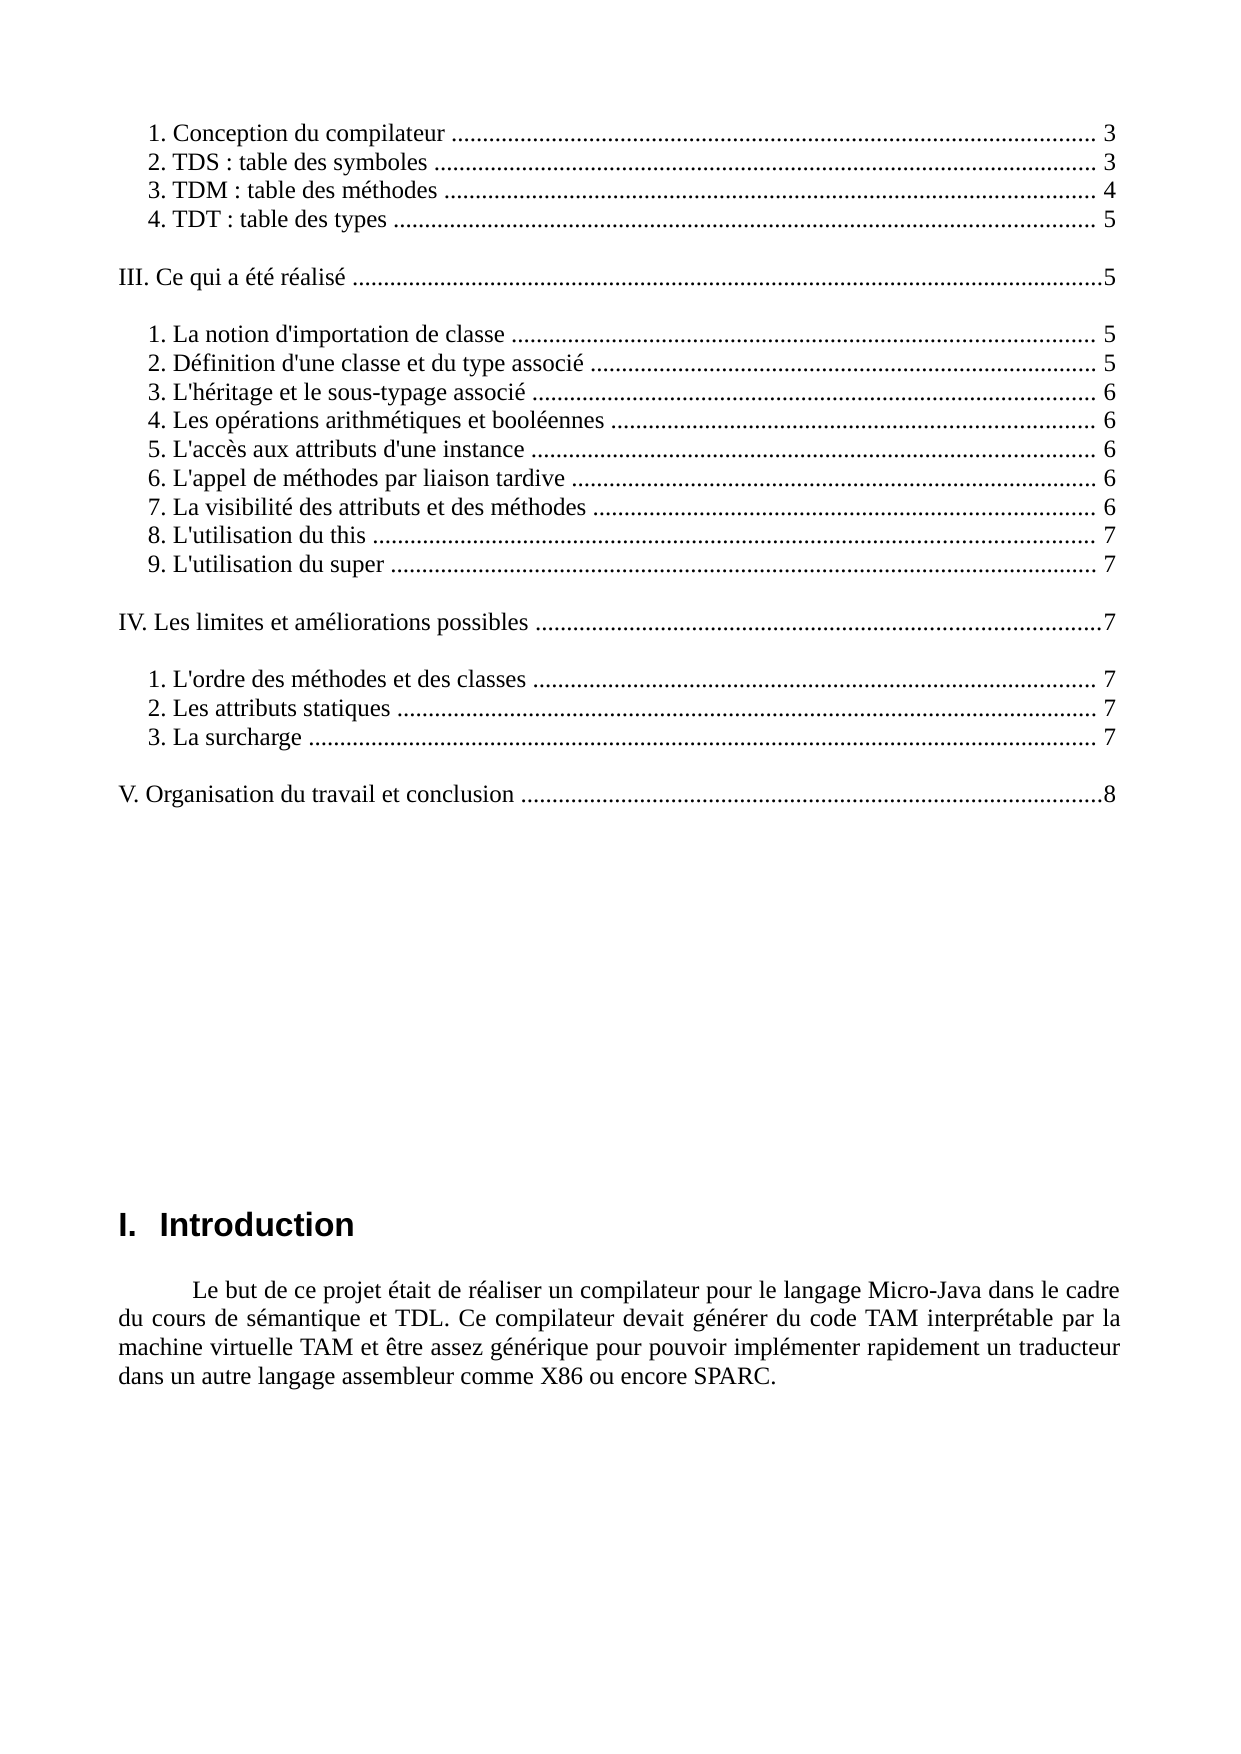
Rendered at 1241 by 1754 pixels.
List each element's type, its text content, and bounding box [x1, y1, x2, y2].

text 1. L'ordre des méthodes et des classes 7 [148, 664, 1122, 693]
text 3. L'héritage et le sous-typage associé 6 [148, 377, 1122, 406]
text 1. Conception du compilateur 3 [148, 118, 1122, 147]
text V. Organisation du travail et conclusion 8 [118, 779, 1122, 808]
text 6. L'appel de méthodes par liaison tardive 6 [148, 463, 1122, 492]
text 9. L'utilisation du super 7 [148, 549, 1122, 578]
text 8. L'utilisation du this 7 [148, 521, 1122, 549]
text 5. L'accès aux attributs d'une instance 6 [148, 434, 1122, 463]
text 2. TDS : table des symboles 3 [148, 147, 1122, 176]
text 4. Les opérations arithmétiques et booléennes 6 [148, 406, 1122, 434]
text Le but de ce projet était de réaliser un compilateur pour le langage Micro-Java dans le cadre du cours de sémantique et TDL. Ce compilateur devait générer du code TAM interprétable par la machine virtuelle TAM et être assez générique pour pouvoir implémenter rapidement un traducteur dans un autre langage assembleur comme X86 ou encore SPARC. [118, 1275, 1122, 1390]
subtitle Introduction [118, 1204, 1122, 1243]
text 2. Définition d'une classe et du type associé 5 [148, 348, 1122, 377]
text 2. Les attributs statiques 7 [148, 693, 1122, 722]
text 7. La visibilité des attributs et des méthodes 6 [148, 492, 1122, 521]
text 4. TDT : table des types 5 [148, 204, 1122, 233]
text 1. La notion d'importation de classe 5 [148, 319, 1122, 348]
text III. Ce qui a été réalisé 5 [118, 262, 1122, 291]
text 3. TDM : table des méthodes 4 [148, 176, 1122, 204]
text 3. La surcharge 7 [148, 722, 1122, 751]
text IV. Les limites et améliorations possibles 7 [118, 607, 1122, 636]
